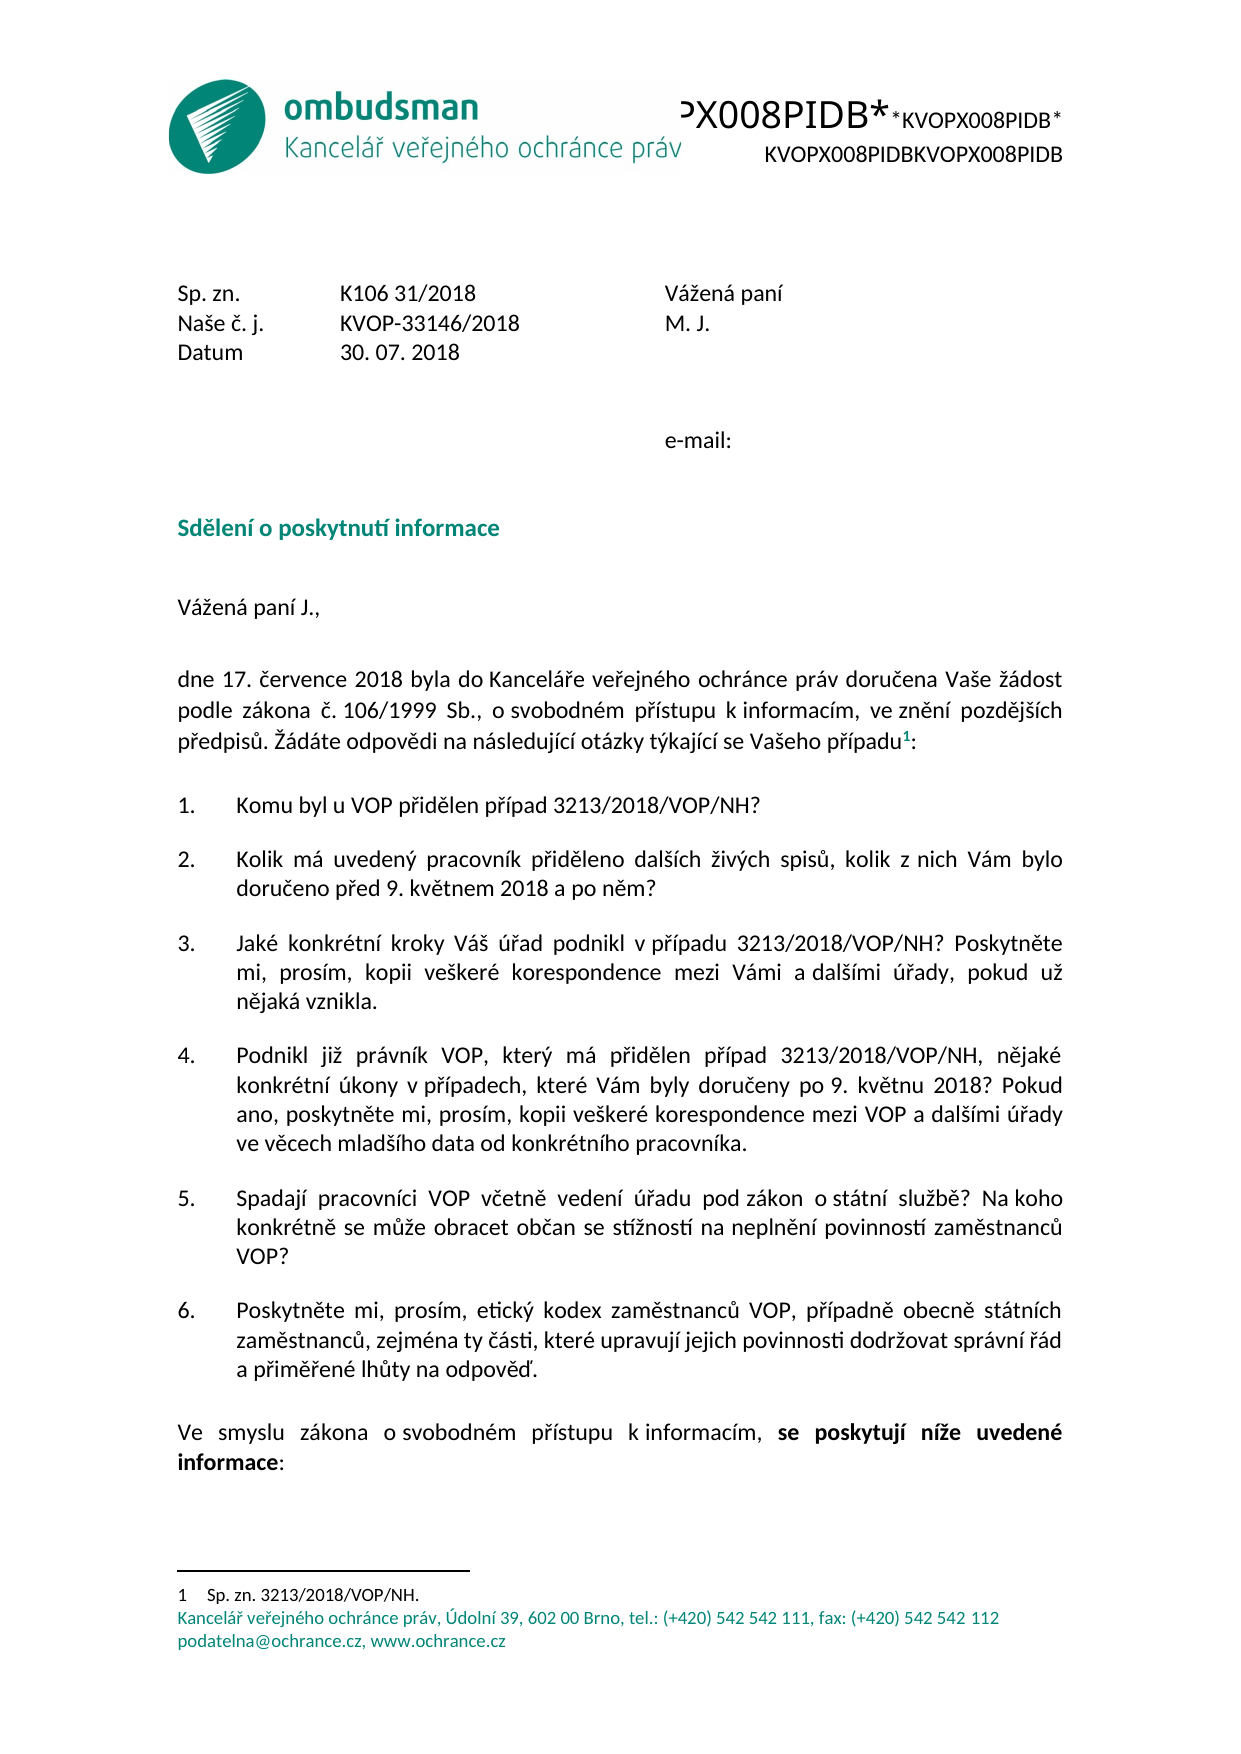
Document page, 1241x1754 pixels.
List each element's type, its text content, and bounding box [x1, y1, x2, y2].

list Jaké konkrétní kroky Váš úřad podnikl v případu 3213/2018/VOP/NH? Poskytněte mi, prosím, kopii veškeré korespondence mezi Vámi a dalšími úřady, pokud už nějaká vznikla. [177, 928, 1063, 1016]
list Podnikl již právník VOP, který má přidělen případ 3213/2018/VOP/NH, nějaké konkrétní úkony v případech, které Vám byly doručeny po 9. květnu 2018? Pokud ano, poskytněte mi, prosím, kopii veškeré korespondence mezi VOP a dalšími úřady ve věcech mladšího data od konkrétního pracovníka. [177, 1041, 1063, 1158]
text dne 17. července 2018 byla do Kanceláře veřejného ochránce práv doručena Vaše žádost podle zákona č. 106/1999 Sb., o svobodném přístupu k informacím, ve znění pozdějších předpisů. Žádáte odpovědi na následující otázky týkající se Vašeho případu: [177, 664, 1063, 755]
text Vážená paní J., [177, 592, 1063, 621]
list Komu byl u VOP přidělen případ 3213/2018/VOP/NH? [177, 790, 1063, 819]
list Spadají pracovníci VOP včetně vedení úřadu pod zákon o státní službě? Na koho konkrétně se může obracet občan se stížností na neplnění povinností zaměstnanců VOP? [177, 1183, 1063, 1270]
table_header Sp. zn. Naše č. j. Datum [177, 220, 340, 513]
table_header K106 31/2018 KVOP-33146/2018 30. 07. 2018 [340, 220, 664, 513]
list Kolik má uvedený pracovník přiděleno dalších živých spisů, kolik z nich Vám bylo doručeno před 9. květnem 2018 a po něm? [177, 844, 1063, 903]
subtitle Sdělení o poskytnutí informace [177, 513, 1063, 543]
text Ve smyslu zákona o svobodném přístupu k informacím, se poskytují níže uvedené informace: [177, 1417, 1063, 1477]
text Sp. zn. 3213/2018/VOP/NH. [177, 1583, 1063, 1606]
list Poskytněte mi, prosím, etický kodex zaměstnanců VOP, případně obecně státních zaměstnanců, zejména ty části, které upravují jejich povinnosti dodržovat správní řád a přiměřené lhůty na odpověď. [177, 1295, 1063, 1383]
table_header Vážená paní M. J. e-mail: [665, 220, 1085, 513]
